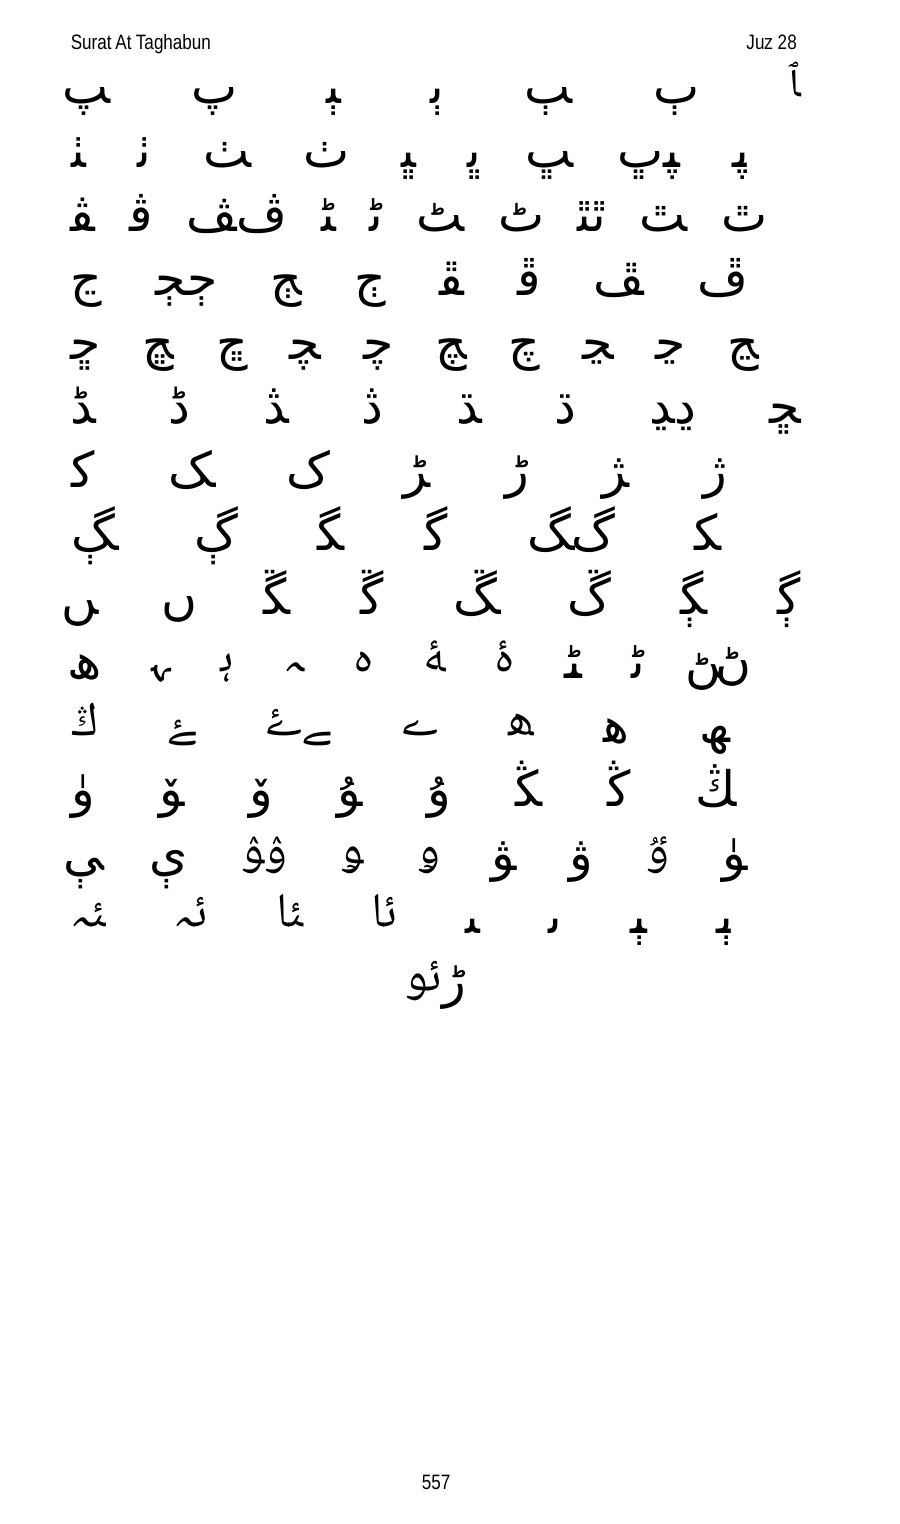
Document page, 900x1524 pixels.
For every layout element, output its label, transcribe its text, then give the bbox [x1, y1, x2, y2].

text ﮠﮡ ﮢ ﮣ ﮤ ﮥ ﮦ ﮧ ﮨ ﮩ ﮪ [71, 635, 801, 698]
text ﮘ ﮙ ﮚ ﮛ ﮜ ﮝ ﮞ ﮟ [71, 571, 801, 635]
text ﭷ ﭸ ﭹ ﭺ ﭻ ﭼ ﭽ ﭾ ﭿ ﮀ [71, 315, 801, 379]
text ﮫ ﮬ ﮭ ﮮ ﮯﮰ ﮱ ﯓ [71, 698, 801, 762]
text ﮌﯮ [71, 954, 801, 1018]
text ﭑ ﭒ ﭓ ﭔ ﭕ ﭖ ﭗ [71, 60, 801, 124]
text ﭘ ﭙﭚ ﭛ ﭜ ﭝ ﭞ ﭟ ﭠ ﭡ [71, 124, 801, 188]
text ﯦ ﯧ ﯨ ﯩ ﯪ ﯫ ﯬ ﯭ [71, 890, 801, 954]
text ﯜ ﯝ ﯞ ﯟ ﯠ ﯡ ﯢﯣ ﯤ ﯥ [71, 826, 801, 890]
text ﮁ ﮂﮃ ﮄ ﮅ ﮆ ﮇ ﮈ ﮉ [71, 379, 801, 443]
text ﮑ ﮒﮓ ﮔ ﮕ ﮖ ﮗ [71, 507, 801, 571]
text ﯔ ﯕ ﯖ ﯗ ﯘ ﯙ ﯚ ﯛ [71, 762, 801, 826]
text ﮊ ﮋ ﮌ ﮍ ﮎ ﮏ ﮐ [71, 443, 801, 507]
text ﭮ ﭯ ﭰ ﭱ ﭲ ﭳ ﭴﭵ ﭶ [71, 252, 801, 315]
text ﭢ ﭣ ﭤﭥ ﭦ ﭧ ﭨ ﭩ ﭪﭫ ﭬ ﭭ [71, 188, 801, 252]
